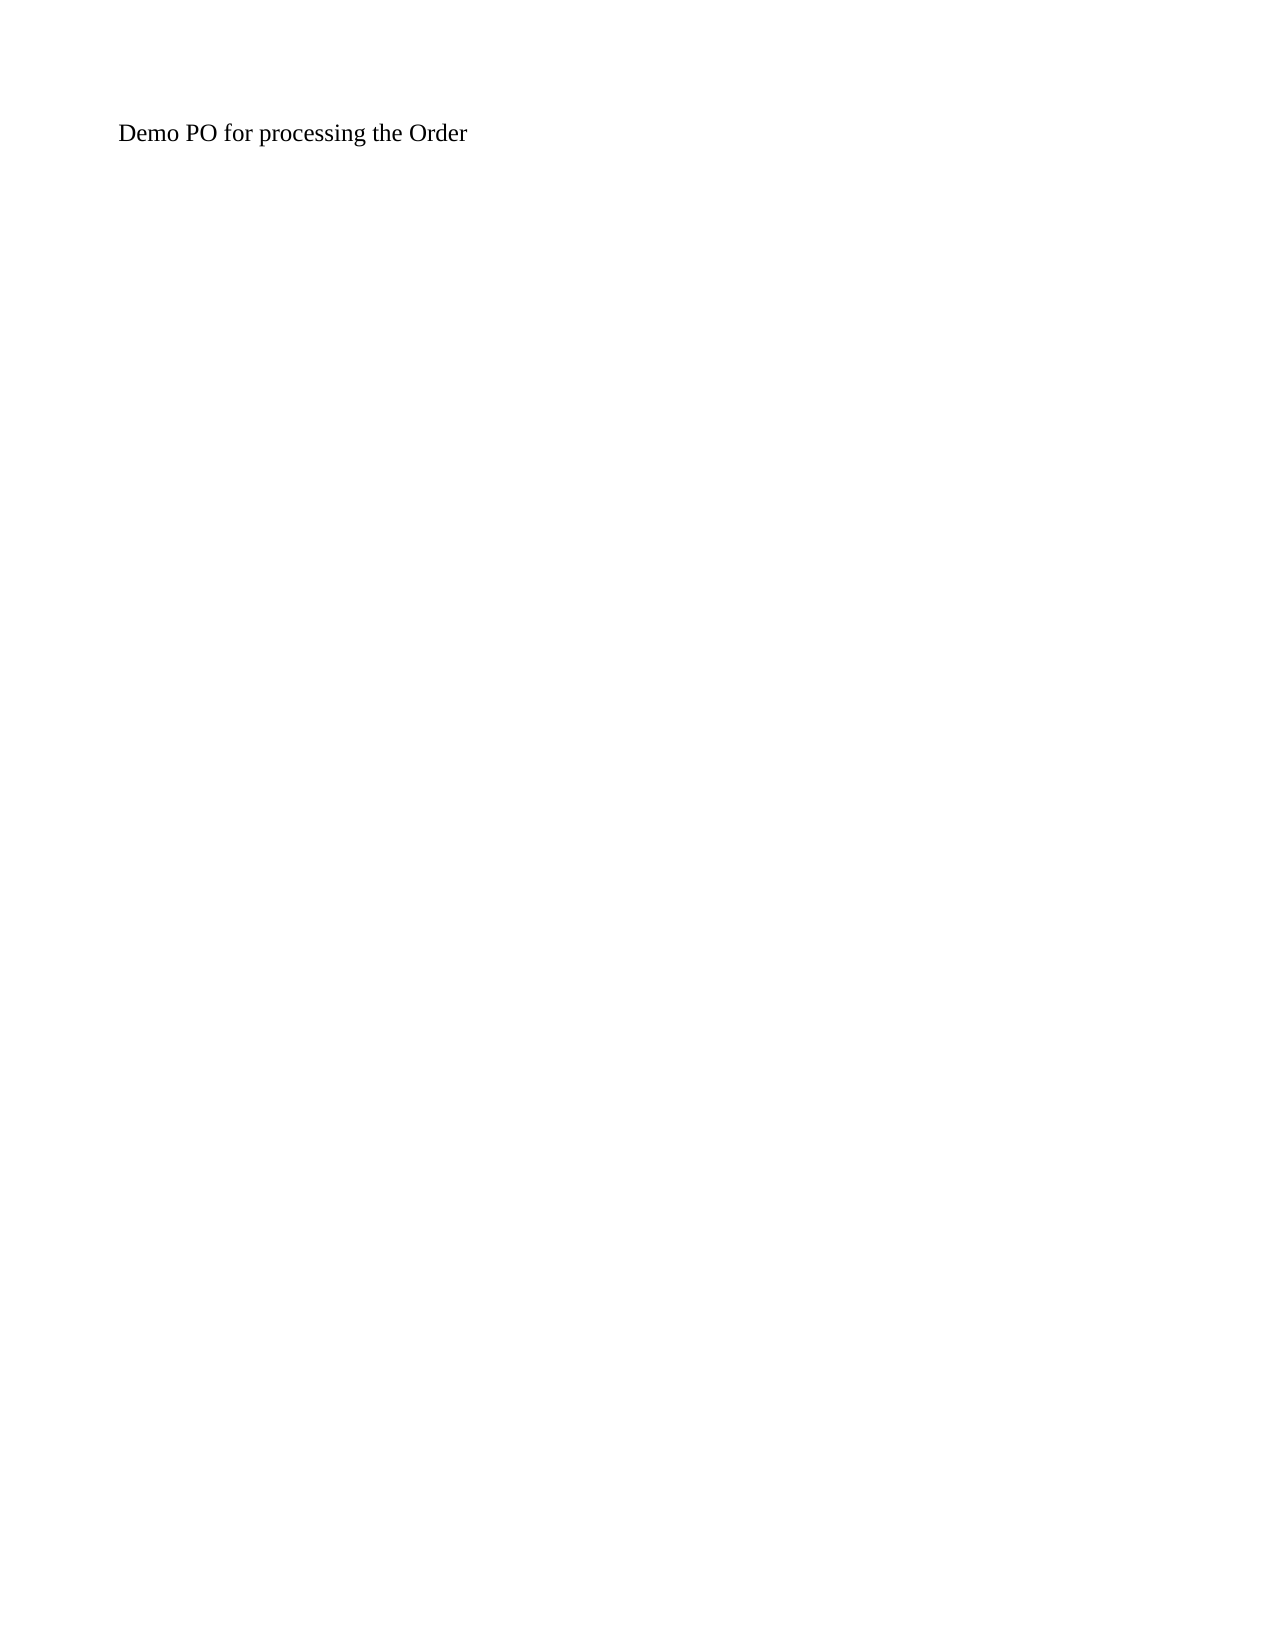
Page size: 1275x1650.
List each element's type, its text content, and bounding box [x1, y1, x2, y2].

text Demo PO for processing the Order [118, 118, 1157, 147]
